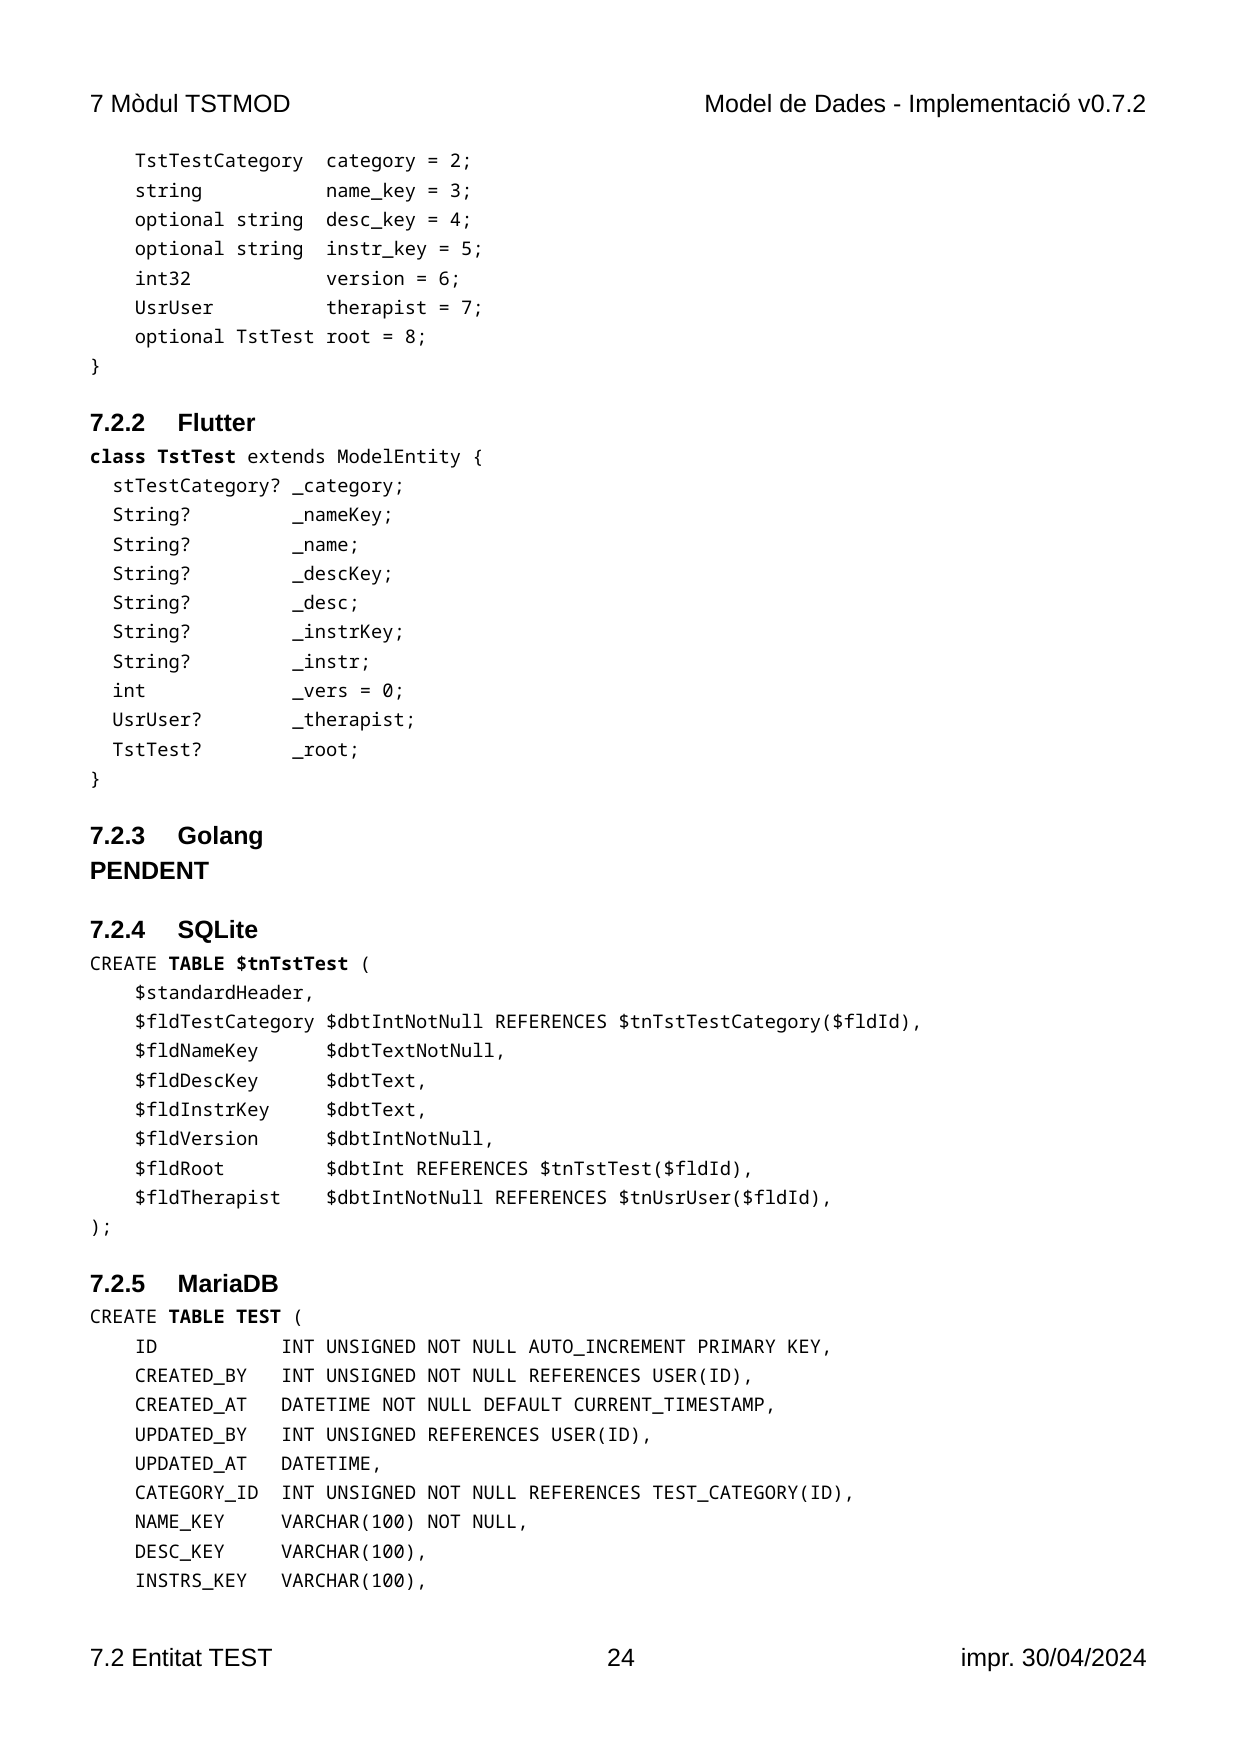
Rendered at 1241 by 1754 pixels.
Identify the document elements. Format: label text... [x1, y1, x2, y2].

text String? _name; [89, 531, 1146, 556]
text UPDATED_BY INT UNSIGNED REFERENCES USER(ID), [89, 1421, 1146, 1446]
text string name_key = 3; [89, 177, 1146, 202]
text String? _descKey; [89, 560, 1146, 586]
text $fldInstrKey $dbtText, [89, 1096, 1146, 1122]
text String? _desc; [89, 589, 1146, 615]
text String? _nameKey; [89, 502, 1146, 527]
text optional string instr_key = 5; [89, 236, 1146, 261]
text TstTest? _root; [89, 736, 1146, 761]
text ); [89, 1213, 1146, 1239]
text UsrUser therapist = 7; [89, 294, 1146, 319]
text } [89, 765, 1146, 791]
subtitle Flutter [89, 408, 1146, 437]
text $fldVersion $dbtIntNotNull, [89, 1126, 1146, 1151]
text $fldRoot $dbtInt REFERENCES $tnTstTest($fldId), [89, 1155, 1146, 1180]
text TstTestCategory category = 2; [89, 148, 1146, 173]
text int32 version = 6; [89, 265, 1146, 290]
text UsrUser? _therapist; [89, 707, 1146, 732]
text $fldTherapist $dbtIntNotNull REFERENCES $tnUsrUser($fldId), [89, 1184, 1146, 1209]
text ID INT UNSIGNED NOT NULL AUTO_INCREMENT PRIMARY KEY, [89, 1333, 1146, 1359]
subtitle MariaDB [89, 1269, 1146, 1298]
text CREATED_BY INT UNSIGNED NOT NULL REFERENCES USER(ID), [89, 1362, 1146, 1388]
text $standardHeader, [89, 979, 1146, 1005]
text CREATE TABLE $tnTstTest ( [89, 950, 1146, 975]
text optional string desc_key = 4; [89, 206, 1146, 232]
text CATEGORY_ID INT UNSIGNED NOT NULL REFERENCES TEST_CATEGORY(ID), [89, 1479, 1146, 1505]
text String? _instrKey; [89, 619, 1146, 644]
subtitle SQLite [89, 915, 1146, 944]
text int _vers = 0; [89, 677, 1146, 703]
text optional TstTest root = 8; [89, 323, 1146, 349]
text $fldDescKey $dbtText, [89, 1067, 1146, 1092]
text CREATED_AT DATETIME NOT NULL DEFAULT CURRENT_TIMESTAMP, [89, 1392, 1146, 1417]
text NAME_KEY VARCHAR(100) NOT NULL, [89, 1509, 1146, 1534]
text String? _instr; [89, 648, 1146, 673]
text CREATE TABLE TEST ( [89, 1304, 1146, 1329]
text class TstTest extends ModelEntity { [89, 443, 1146, 469]
text DESC_KEY VARCHAR(100), [89, 1538, 1146, 1563]
text UPDATED_AT DATETIME, [89, 1450, 1146, 1476]
text stTestCategory? _category; [89, 472, 1146, 498]
text PENDENT [89, 856, 1146, 884]
text } [89, 353, 1146, 378]
subtitle Golang [89, 821, 1146, 850]
text INSTRS_KEY VARCHAR(100), [89, 1567, 1146, 1593]
text $fldNameKey $dbtTextNotNull, [89, 1038, 1146, 1063]
text $fldTestCategory $dbtIntNotNull REFERENCES $tnTstTestCategory($fldId), [89, 1008, 1146, 1034]
